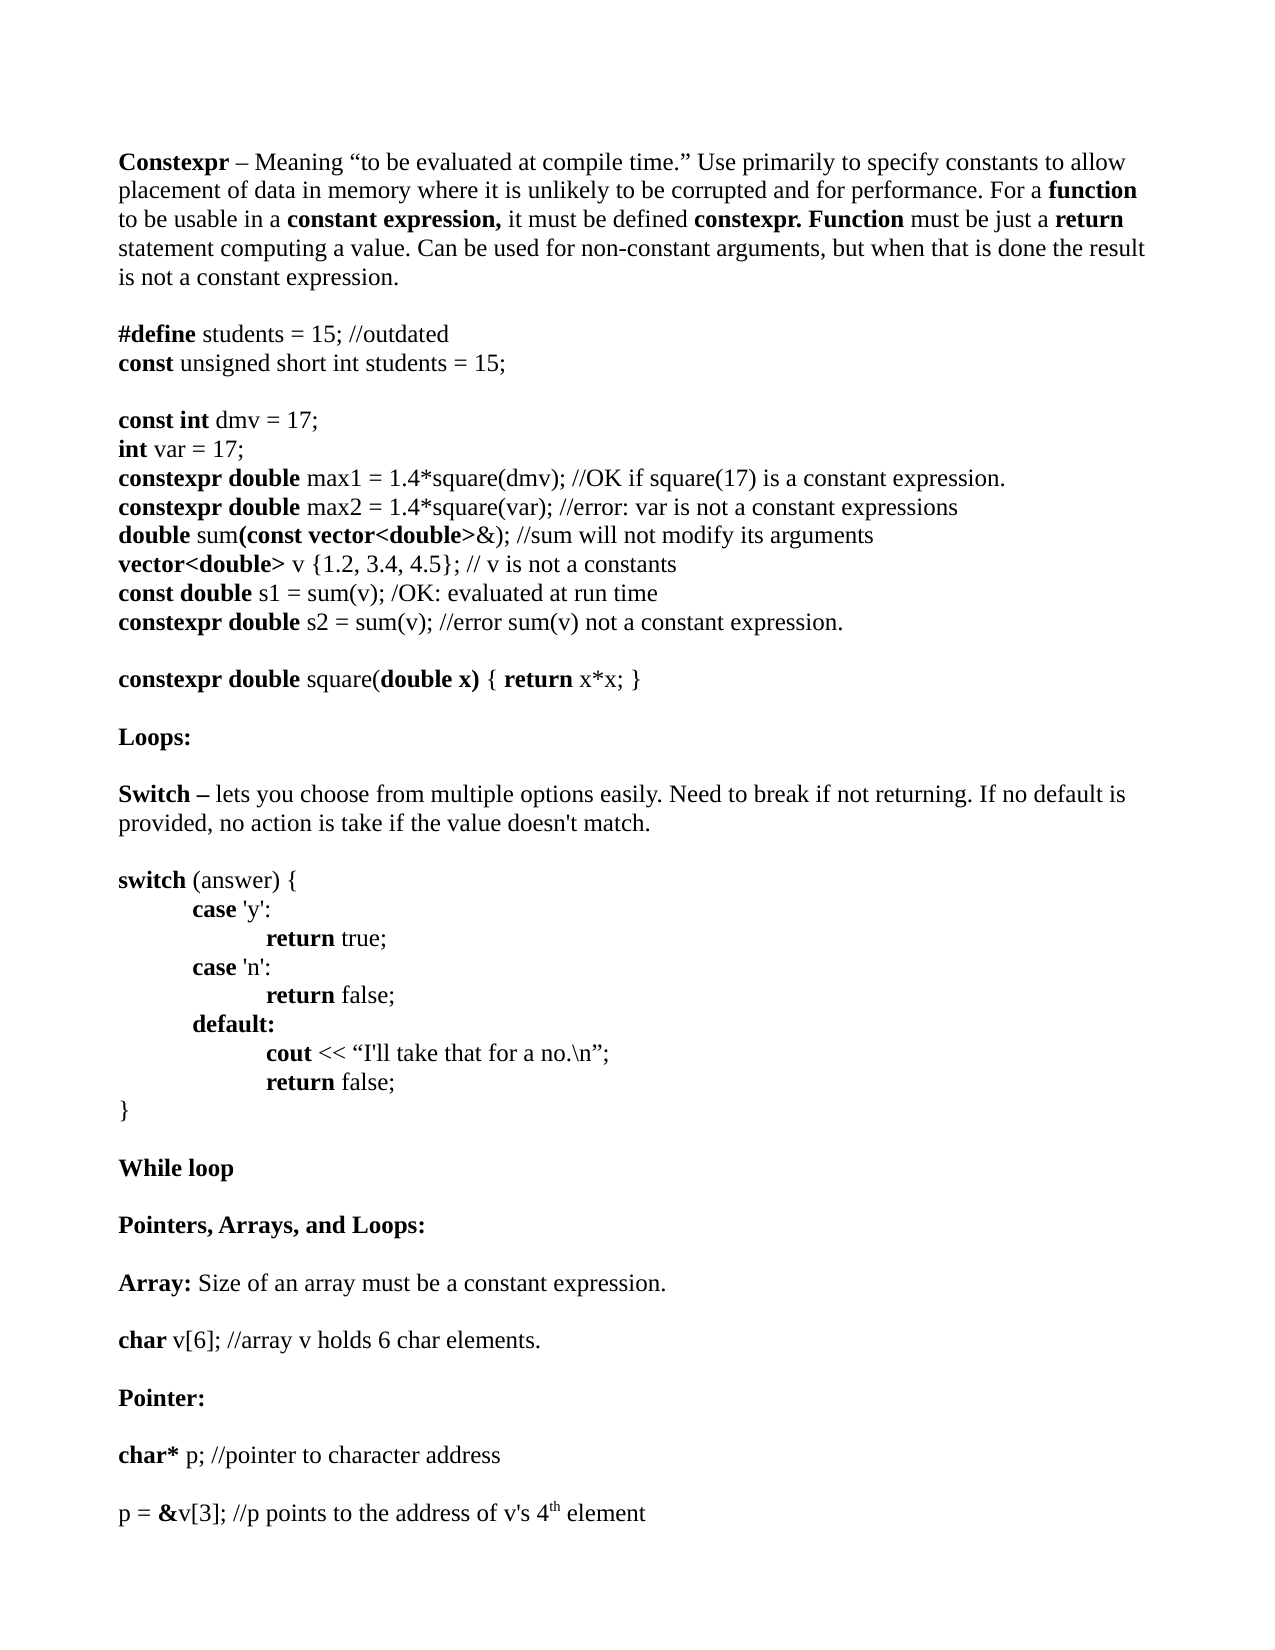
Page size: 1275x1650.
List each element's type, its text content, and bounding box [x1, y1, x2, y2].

text constexpr double s2 = sum(v); //error sum(v) not a constant expression. [118, 607, 1157, 636]
text Pointer: [118, 1383, 1157, 1412]
text } [118, 1096, 1157, 1124]
text Switch – lets you choose from multiple options easily. Need to break if not returning. If no default is provided, no action is take if the value doesn't match. [118, 779, 1157, 837]
text p = &v[3]; //p points to the address of v's 4th element [118, 1498, 1157, 1527]
text const double s1 = sum(v); /OK: evaluated at run time [118, 578, 1157, 607]
text Pointers, Arrays, and Loops: [118, 1211, 1157, 1239]
text While loop [118, 1153, 1157, 1182]
text Loops: [118, 722, 1157, 751]
text Array: Size of an array must be a constant expression. [118, 1268, 1157, 1297]
text return false; [118, 981, 1157, 1009]
text return false; [118, 1067, 1157, 1096]
text cout << “I'll take that for a no.\n”; [118, 1038, 1157, 1067]
text constexpr double max1 = 1.4*square(dmv); //OK if square(17) is a constant expression. [118, 463, 1157, 492]
text constexpr double max2 = 1.4*square(var); //error: var is not a constant expressions [118, 492, 1157, 521]
text double sum(const vector<double>&); //sum will not modify its arguments [118, 521, 1157, 549]
text case 'n': [118, 952, 1157, 981]
text #define students = 15; //outdated [118, 319, 1157, 348]
text constexpr double square(double x) { return x*x; } [118, 664, 1157, 693]
text char v[6]; //array v holds 6 char elements. [118, 1326, 1157, 1354]
text const int dmv = 17; [118, 406, 1157, 434]
text vector<double> v {1.2, 3.4, 4.5}; // v is not a constants [118, 549, 1157, 578]
text const unsigned short int students = 15; [118, 348, 1157, 377]
text case 'y': [118, 894, 1157, 923]
text Constexpr – Meaning “to be evaluated at compile time.” Use primarily to specify constants to allow placement of data in memory where it is unlikely to be corrupted and for performance. For a function to be usable in a constant expression, it must be defined constexpr. Function must be just a return statement computing a value. Can be used for non-constant arguments, but when that is done the result is not a constant expression. [118, 147, 1157, 291]
text int var = 17; [118, 434, 1157, 463]
text return true; [118, 923, 1157, 952]
text char* p; //pointer to character address [118, 1441, 1157, 1469]
text switch (answer) { [118, 866, 1157, 894]
text default: [118, 1009, 1157, 1038]
